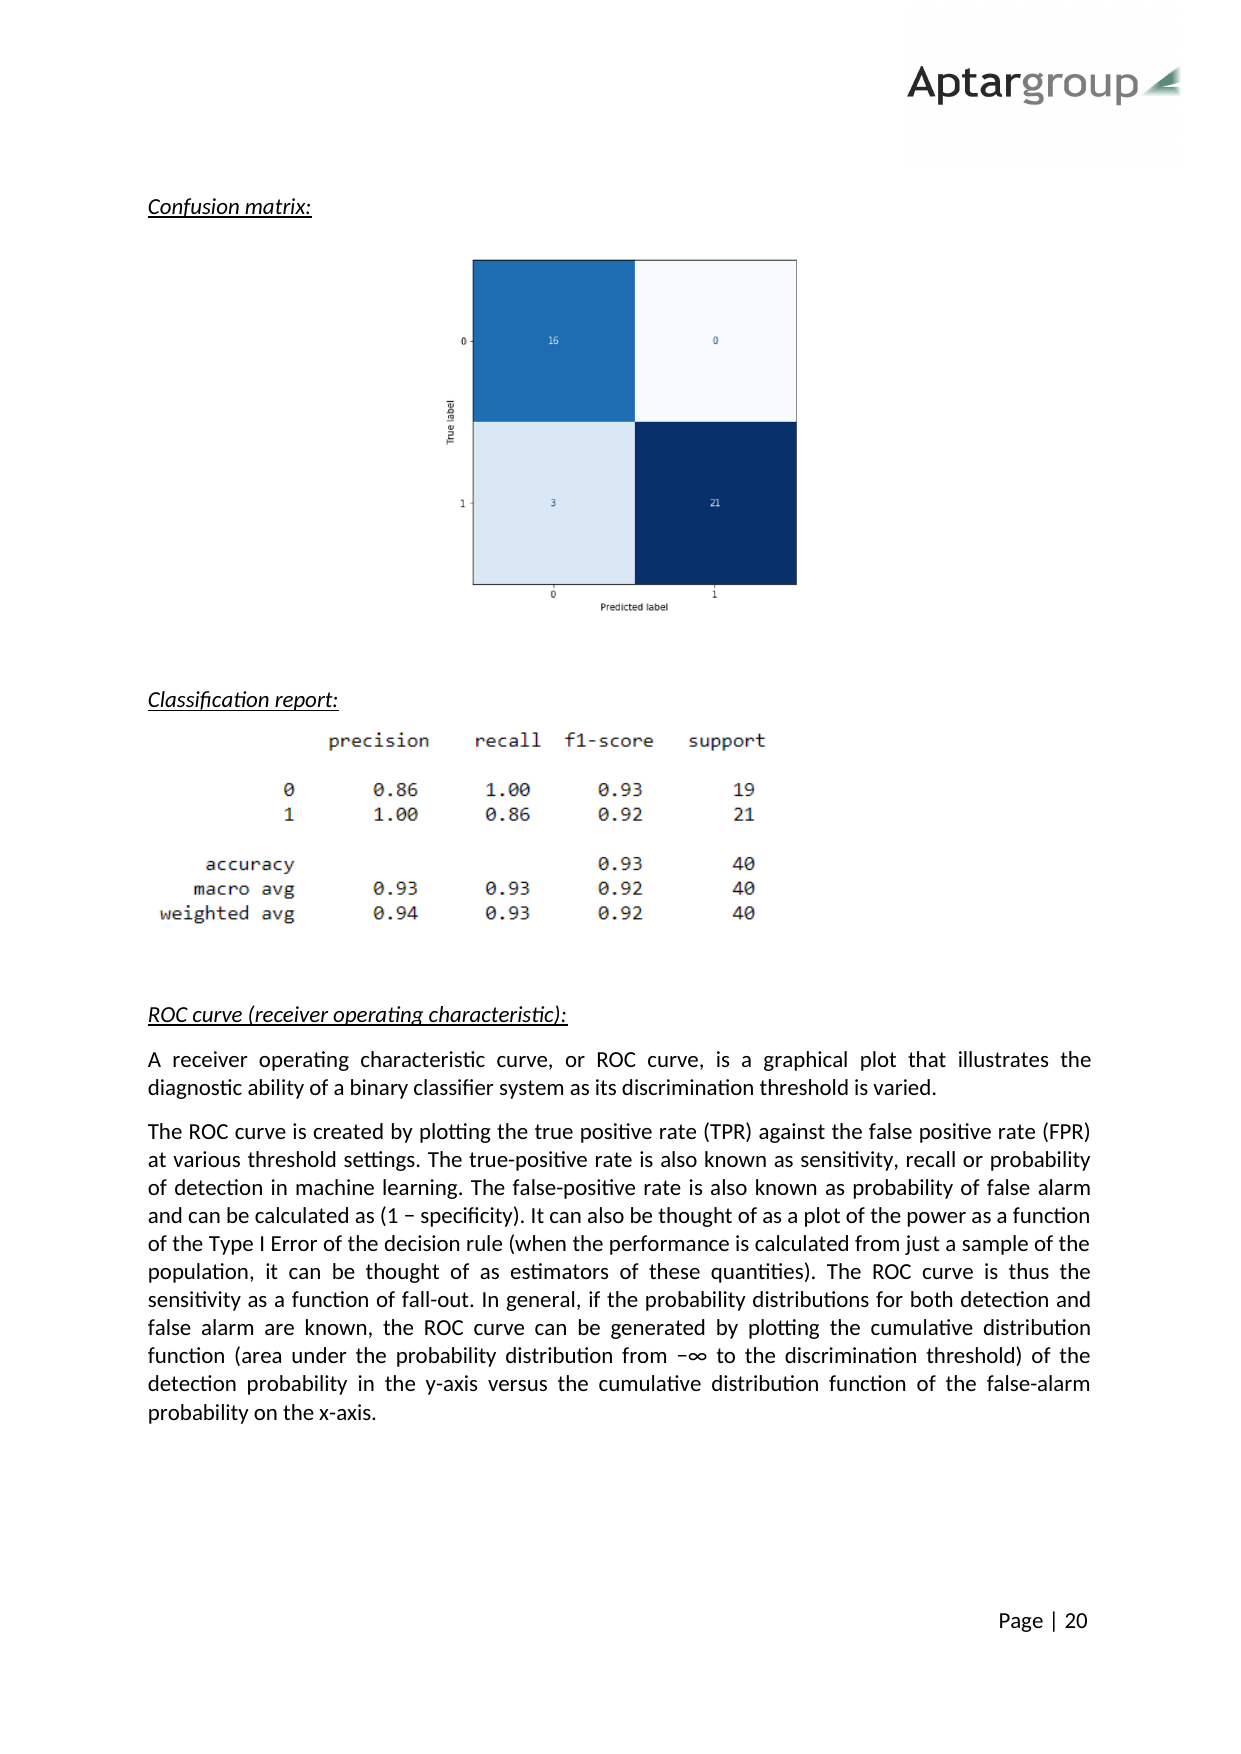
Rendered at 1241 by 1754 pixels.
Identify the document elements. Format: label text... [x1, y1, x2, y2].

text Confusion matrix: [148, 192, 1093, 220]
text The ROC curve is created by plotting the true positive rate (TPR) against the false positive rate (FPR) at various threshold settings. The true-positive rate is also known as sensitivity, recall or probability of detection in machine learning. The false-positive rate is also known as probability of false alarm and can be calculated as (1 − specificity). It can also be thought of as a plot of the power as a function of the Type I Error of the decision rule (when the performance is calculated from just a sample of the population, it can be thought of as estimators of these quantities). The ROC curve is thus the sensitivity as a function of fall-out. In general, if the probability distributions for both detection and false alarm are known, the ROC curve can be generated by plotting the cumulative distribution function (area under the probability distribution from −∞ to the discrimination threshold) of the detection probability in the y-axis versus the cumulative distribution function of the false-alarm probability on the x-axis. [148, 1117, 1093, 1426]
text A receiver operating characteristic curve, or ROC curve, is a graphical plot that illustrates the diagnostic ability of a binary classifier system as its discrimination threshold is varied. [148, 1045, 1093, 1101]
text Classification report: [148, 686, 1093, 714]
text ROC curve (receiver operating characteristic): [148, 1000, 1093, 1028]
